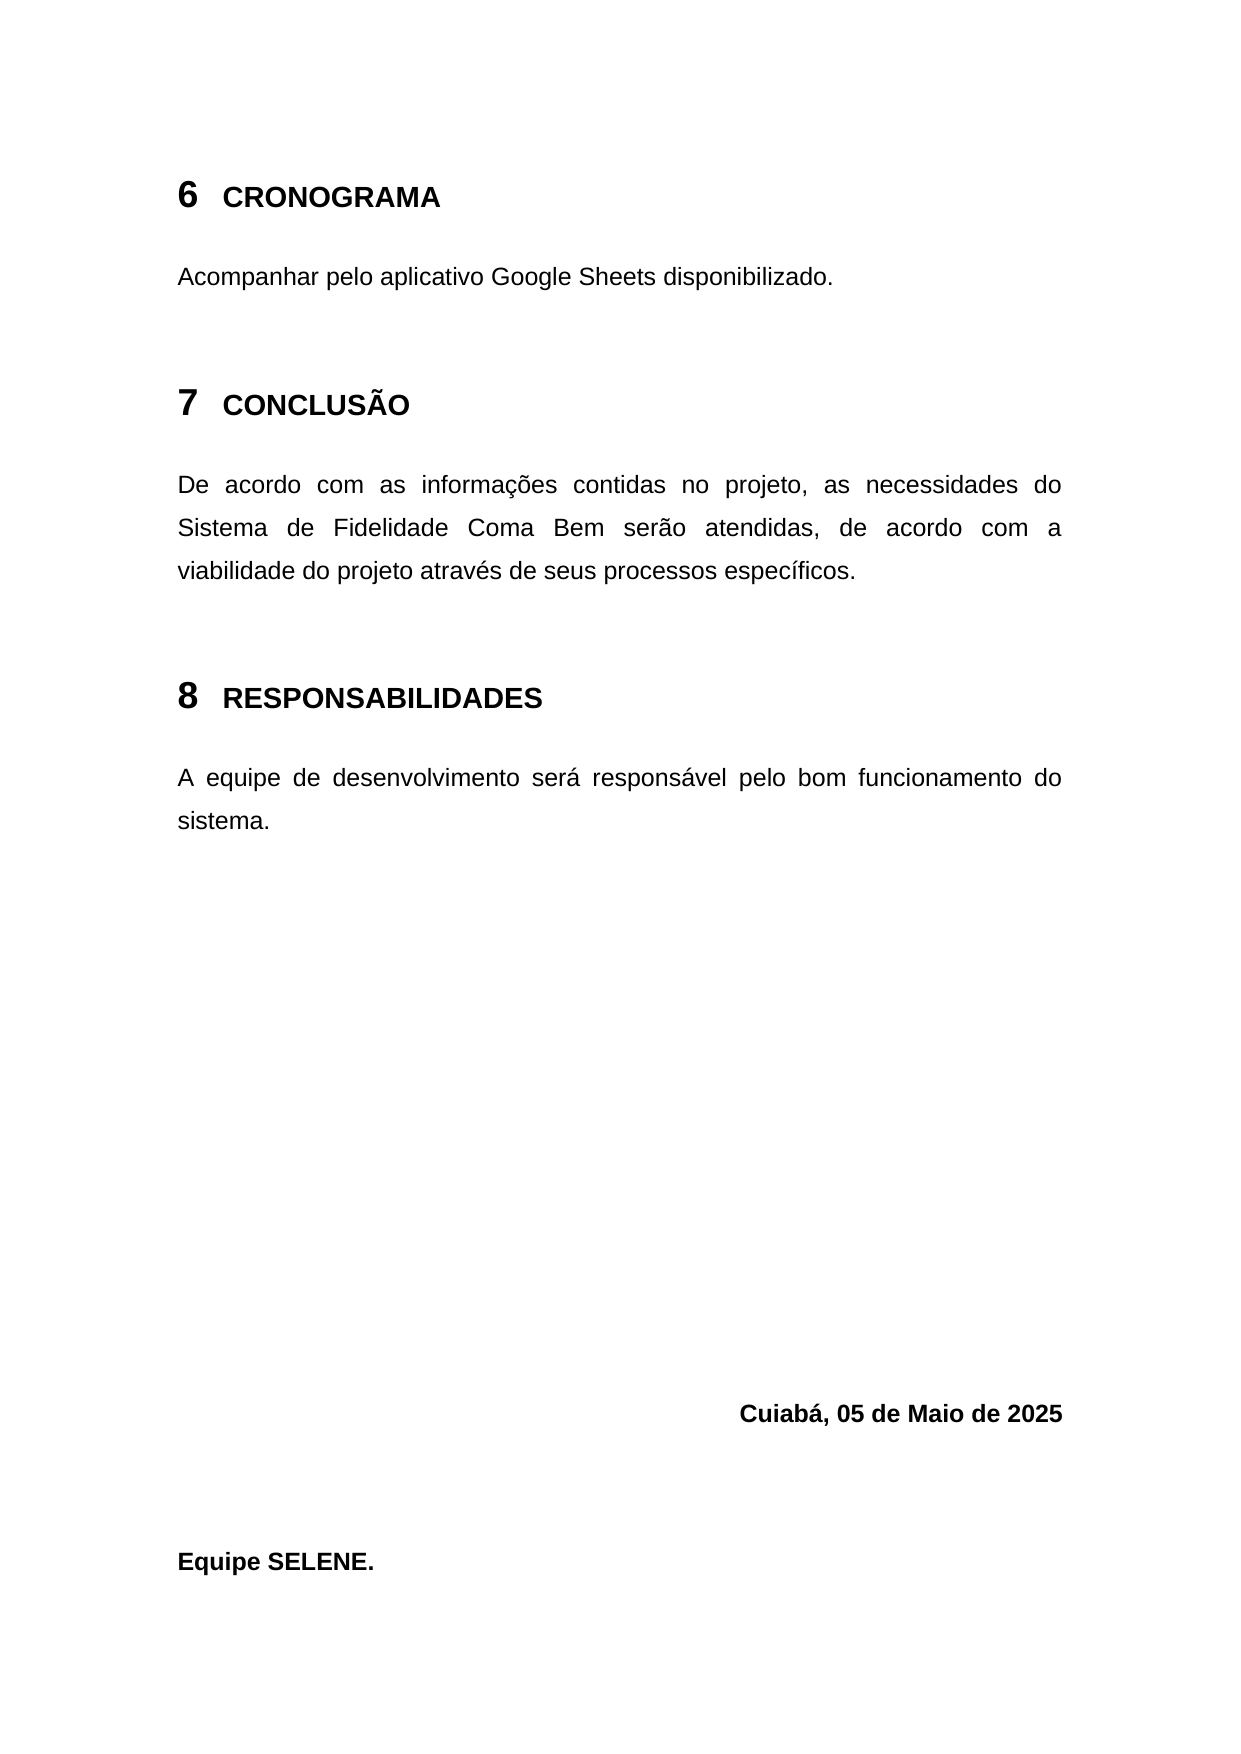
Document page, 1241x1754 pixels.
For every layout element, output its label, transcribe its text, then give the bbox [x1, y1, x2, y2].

text Equipe SELENE. [177, 1547, 1063, 1576]
text A equipe de desenvolvimento será responsável pelo bom funcionamento do sistema. [177, 763, 1063, 835]
text Cuiabá, 05 de Maio de 2025 [177, 1399, 1063, 1427]
text De acordo com as informações contidas no projeto, as necessidades do Sistema de Fidelidade Coma Bem serão atendidas, de acordo com a viabilidade do projeto através de seus processos específicos. [177, 469, 1063, 584]
text Acompanhar pelo aplicativo Google Sheets disponibilizado. [177, 262, 1063, 291]
subtitle RESPONSABILIDADES [177, 673, 1063, 716]
subtitle CRONOGRAMA [177, 173, 1063, 216]
subtitle CONCLUSÃO [177, 380, 1063, 423]
